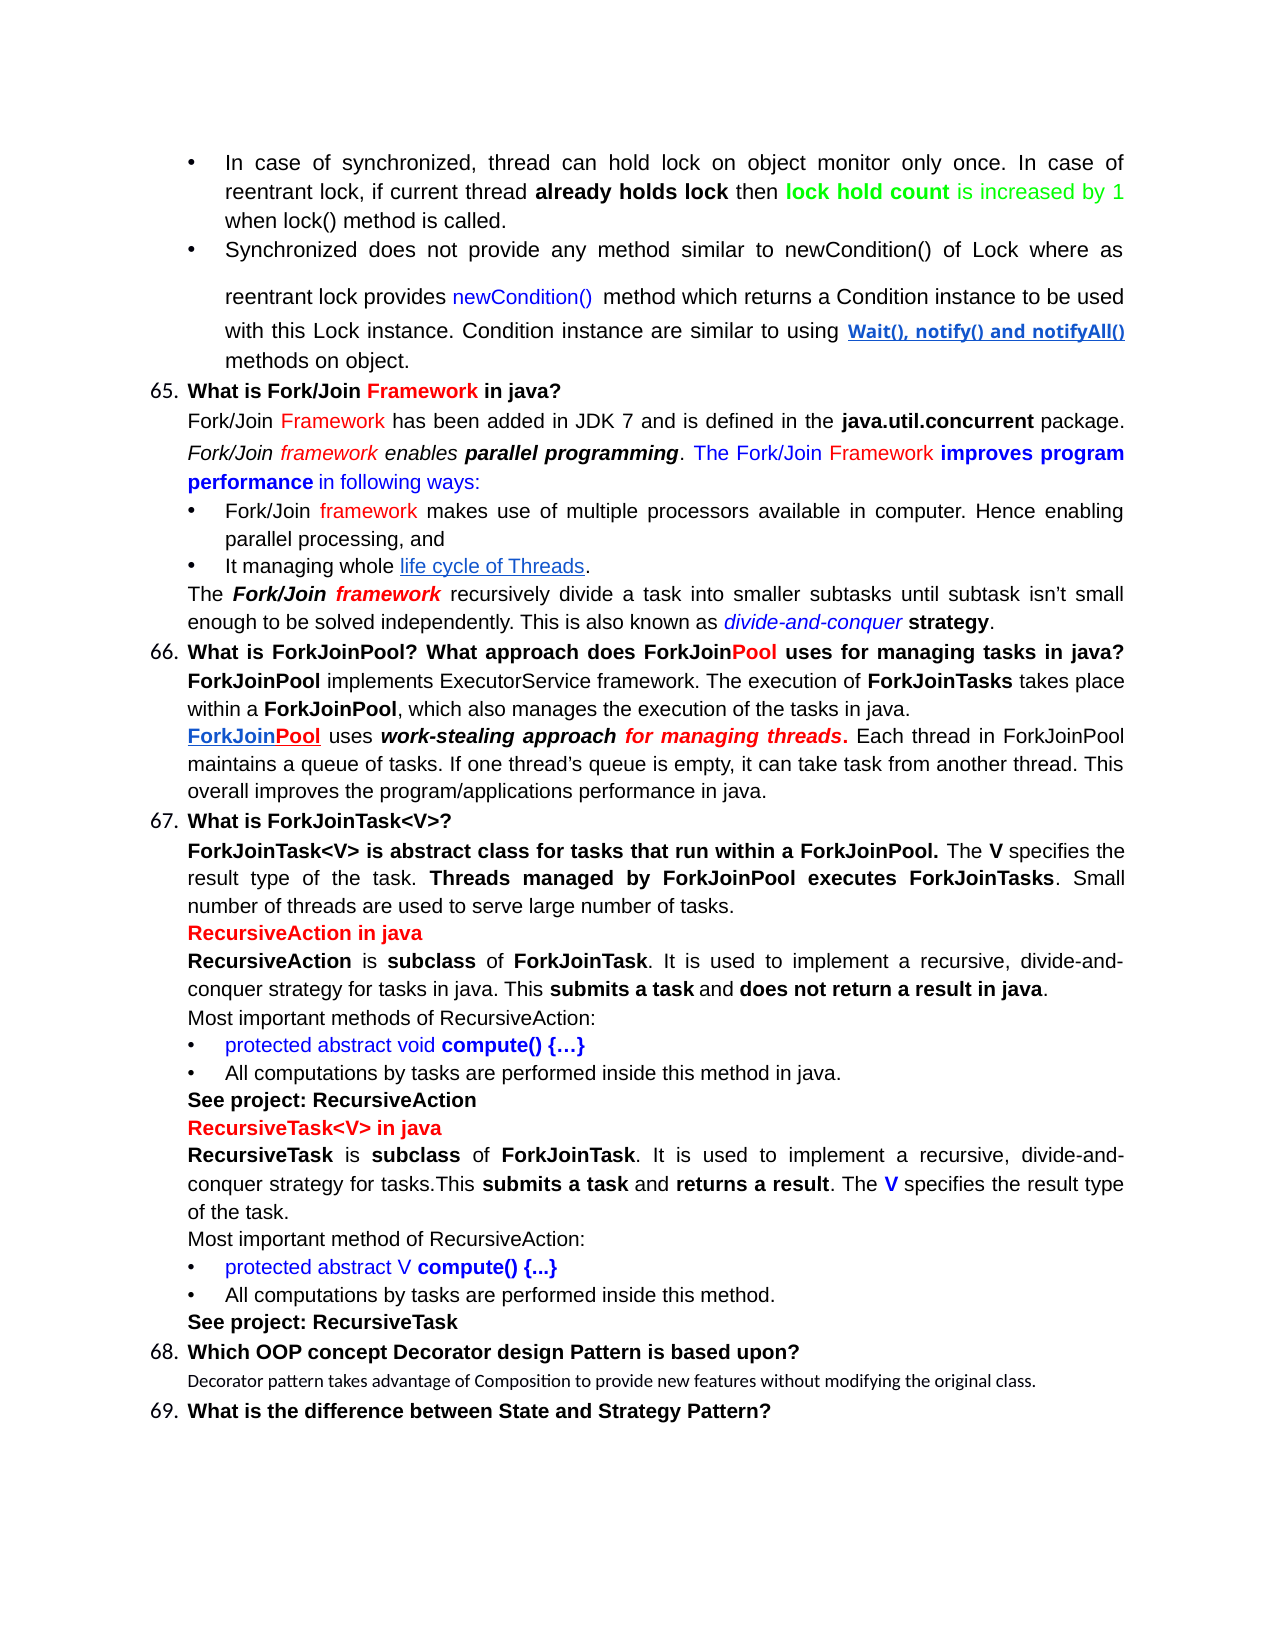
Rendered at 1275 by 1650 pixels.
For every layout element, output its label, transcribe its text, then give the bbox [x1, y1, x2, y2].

list What is ForkJoinTask<V>? [150, 806, 1125, 834]
list ForkJoinPool uses work-stealing approach for managing threads. Each thread in ForkJoinPool maintains a queue of tasks. If one thread’s queue is empty, it can take task from another thread. This overall improves the program/applications performance in java. [150, 724, 1125, 803]
list What is Fork/Join Framework in java? [150, 377, 1125, 404]
list Most important methods of RecursiveAction: [150, 1005, 1125, 1029]
list RecursiveTask is subclass of ForkJoinTask. It is used to implement a recursive, divide-and-conquer strategy for tasks.This submits a task and returns a result. The V specifies the result type of the task. [150, 1143, 1125, 1224]
list ForkJoinTask<V> is abstract class for tasks that run within a ForkJoinPool. The V specifies the result type of the task. Threads managed by ForkJoinPool executes ForkJoinTasks. Small number of threads are used to serve large number of tasks. [150, 838, 1125, 917]
list RecursiveTask<V> in java [150, 1116, 1125, 1139]
list Decorator pattern takes advantage of Composition to provide new features without modifying the original class. [150, 1370, 1125, 1393]
list See project: RecursiveAction [150, 1088, 1125, 1112]
list In case of synchronized, thread can hold lock on object monitor only once. In case of reentrant lock, if current thread already holds lock then lock hold count is increased by 1 when lock() method is called. [187, 150, 1125, 233]
list All computations by tasks are performed inside this method. [187, 1282, 1125, 1306]
list Most important method of RecursiveAction: [150, 1227, 1125, 1251]
list Which OOP concept Decorator design Pattern is based upon? [150, 1337, 1125, 1366]
list Fork/Join framework makes use of multiple processors available in computer. Hence enabling parallel processing, and [187, 499, 1125, 551]
list What is ForkJoinPool? What approach does ForkJoinPool uses for managing tasks in java?ForkJoinPool implements ExecutorService framework. The execution of ForkJoinTasks takes place within a ForkJoinPool, which also manages the execution of the tasks in java. [150, 637, 1125, 720]
list protected abstract V compute() {...} [187, 1255, 1125, 1279]
list The Fork/Join framework recursively divide a task into smaller subtasks until subtask isn’t small enough to be solved independently. This is also known as divide-and-conquer strategy. [150, 582, 1125, 634]
list All computations by tasks are performed inside this method in java. [187, 1061, 1125, 1084]
list RecursiveAction is subclass of ForkJoinTask. It is used to implement a recursive, divide-and-conquer strategy for tasks in java. This submits a task and does not return a result in java. [150, 948, 1125, 1002]
list Synchronized does not provide any method similar to newCondition() of Lock where as reentrant lock provides newCondition() method which returns a Condition instance to be used with this Lock instance. Condition instance are similar to using Wait(), notify() and notifyAll() methods on object. [187, 237, 1125, 373]
list It managing whole life cycle of Threads. [187, 554, 1125, 579]
list What is the difference between State and Strategy Pattern? [150, 1396, 1125, 1424]
list RecursiveAction in java [150, 921, 1125, 945]
list See project: RecursiveTask [150, 1310, 1125, 1334]
list protected abstract void compute() {…} [187, 1033, 1125, 1057]
list Fork/Join Framework has been added in JDK 7 and is defined in the java.util.concurrent package. Fork/Join framework enables parallel programming. The Fork/Join Framework improves program performance in following ways: [150, 409, 1125, 495]
